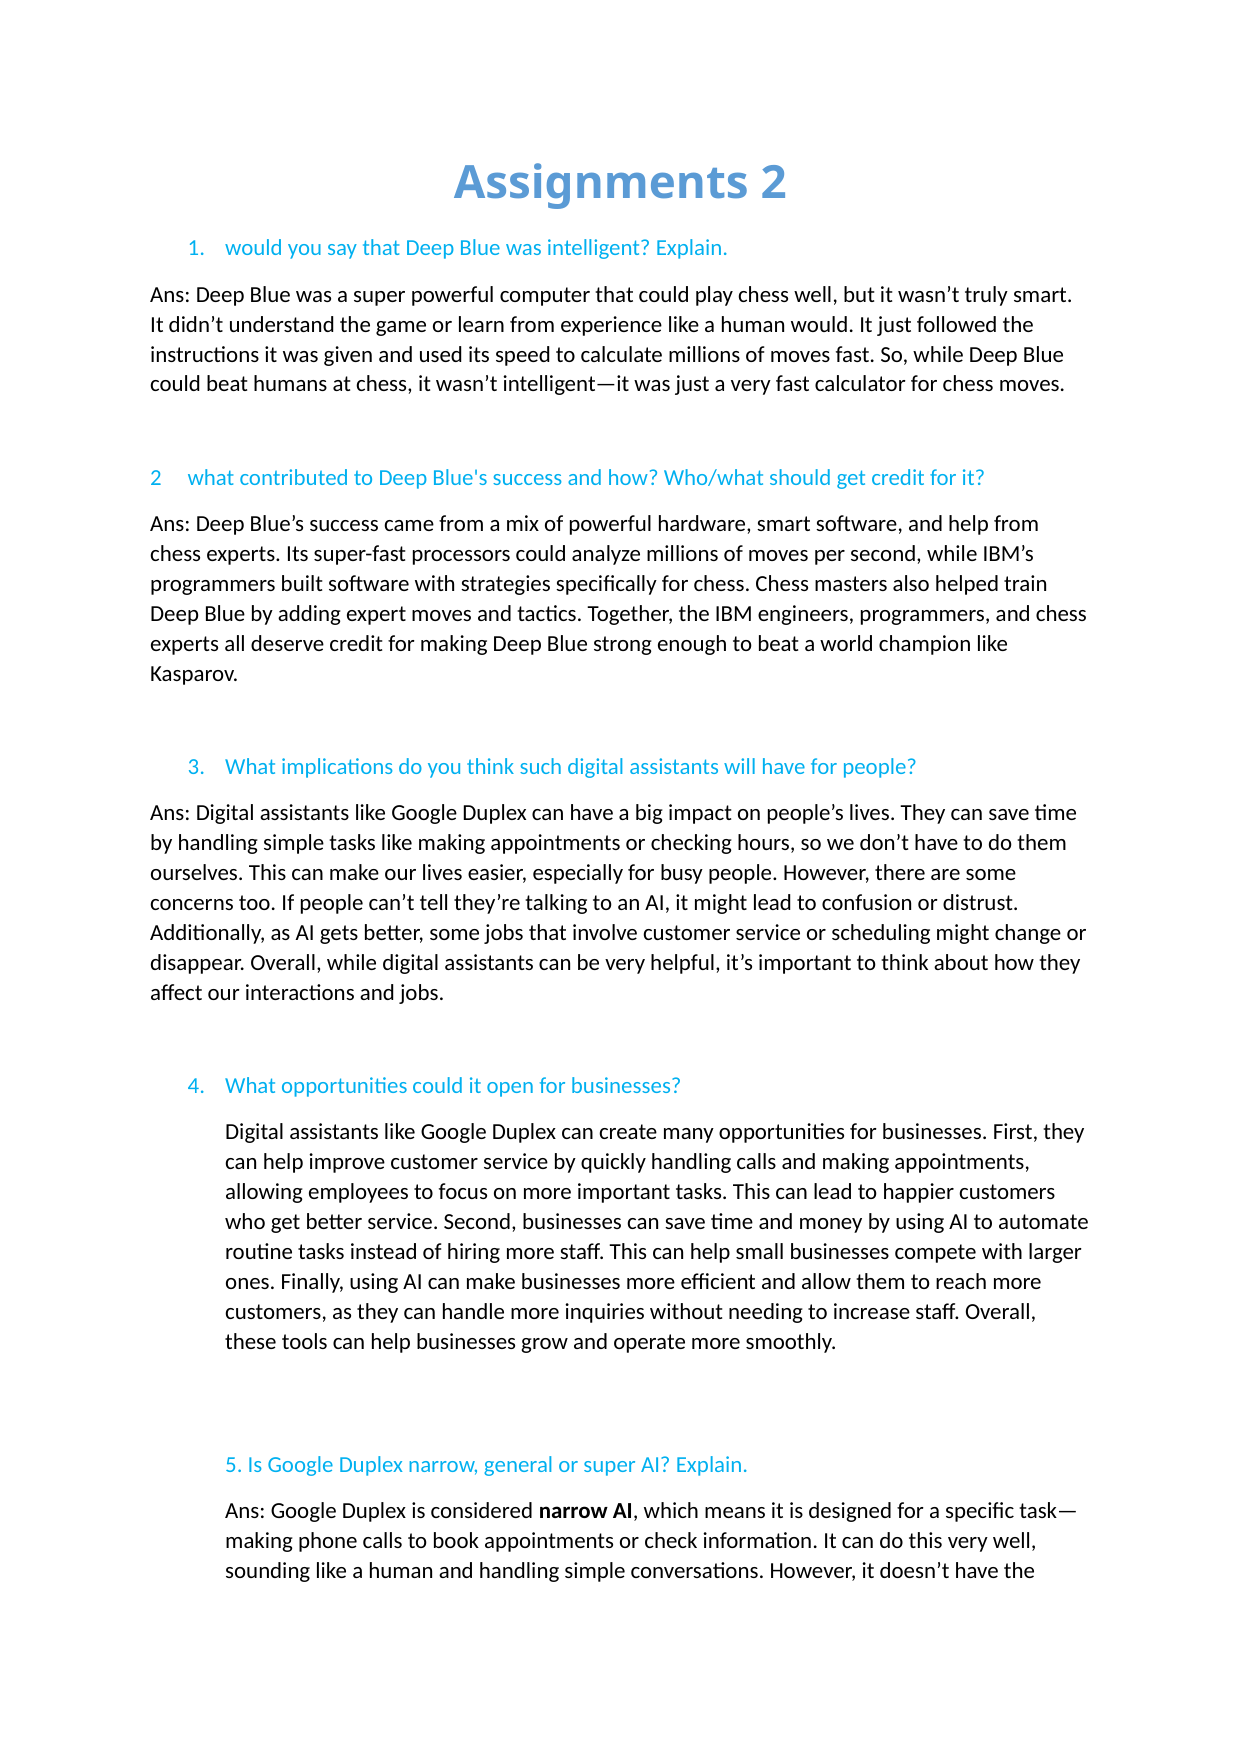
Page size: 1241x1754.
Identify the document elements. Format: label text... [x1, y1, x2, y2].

text Ans: Deep Blue was a super powerful computer that could play chess well, but it wasn’t truly smart. It didn’t understand the game or learn from experience like a human would. It just followed the instructions it was given and used its speed to calculate millions of moves fast. So, while Deep Blue could beat humans at chess, it wasn’t intelligent—it was just a very fast calculator for chess moves. [150, 280, 1090, 398]
list What implications do you think such digital assistants will have for people? [187, 752, 1090, 780]
text Ans: Deep Blue’s success came from a mix of powerful hardware, smart software, and help from chess experts. Its super-fast processors could analyze millions of moves per second, while IBM’s programmers built software with strategies specifically for chess. Chess masters also helped train Deep Blue by adding expert moves and tactics. Together, the IBM engineers, programmers, and chess experts all deserve credit for making Deep Blue strong enough to beat a world champion like Kasparov. [150, 509, 1090, 687]
text Ans: Google Duplex is considered narrow AI, which means it is designed for a specific task—making phone calls to book appointments or check information. It can do this very well, sounding like a human and handling simple conversations. However, it doesn’t have the [225, 1496, 1090, 1584]
text 2 what contributed to Deep Blue's success and how? Who/what should get credit for it? [150, 463, 1090, 491]
text Assignments 2 [150, 150, 1090, 212]
text Digital assistants like Google Duplex can create many opportunities for businesses. First, they can help improve customer service by quickly handling calls and making appointments, allowing employees to focus on more important tasks. This can lead to happier customers who get better service. Second, businesses can save time and money by using AI to automate routine tasks instead of hiring more staff. This can help small businesses compete with larger ones. Finally, using AI can make businesses more efficient and allow them to reach more customers, as they can handle more inquiries without needing to increase staff. Overall, these tools can help businesses grow and operate more smoothly. [225, 1117, 1090, 1355]
list What opportunities could it open for businesses? [187, 1071, 1090, 1099]
text Ans: Digital assistants like Google Duplex can have a big impact on people’s lives. They can save time by handling simple tasks like making appointments or checking hours, so we don’t have to do them ourselves. This can make our lives easier, especially for busy people. However, there are some concerns too. If people can’t tell they’re talking to an AI, it might lead to confusion or distrust. Additionally, as AI gets better, some jobs that involve customer service or scheduling might change or disappear. Overall, while digital assistants can be very helpful, it’s important to think about how they affect our interactions and jobs. [150, 798, 1090, 1006]
text 5. Is Google Duplex narrow, general or super AI? Explain. [225, 1420, 1090, 1478]
list would you say that Deep Blue was intelligent? Explain. [187, 233, 1090, 261]
